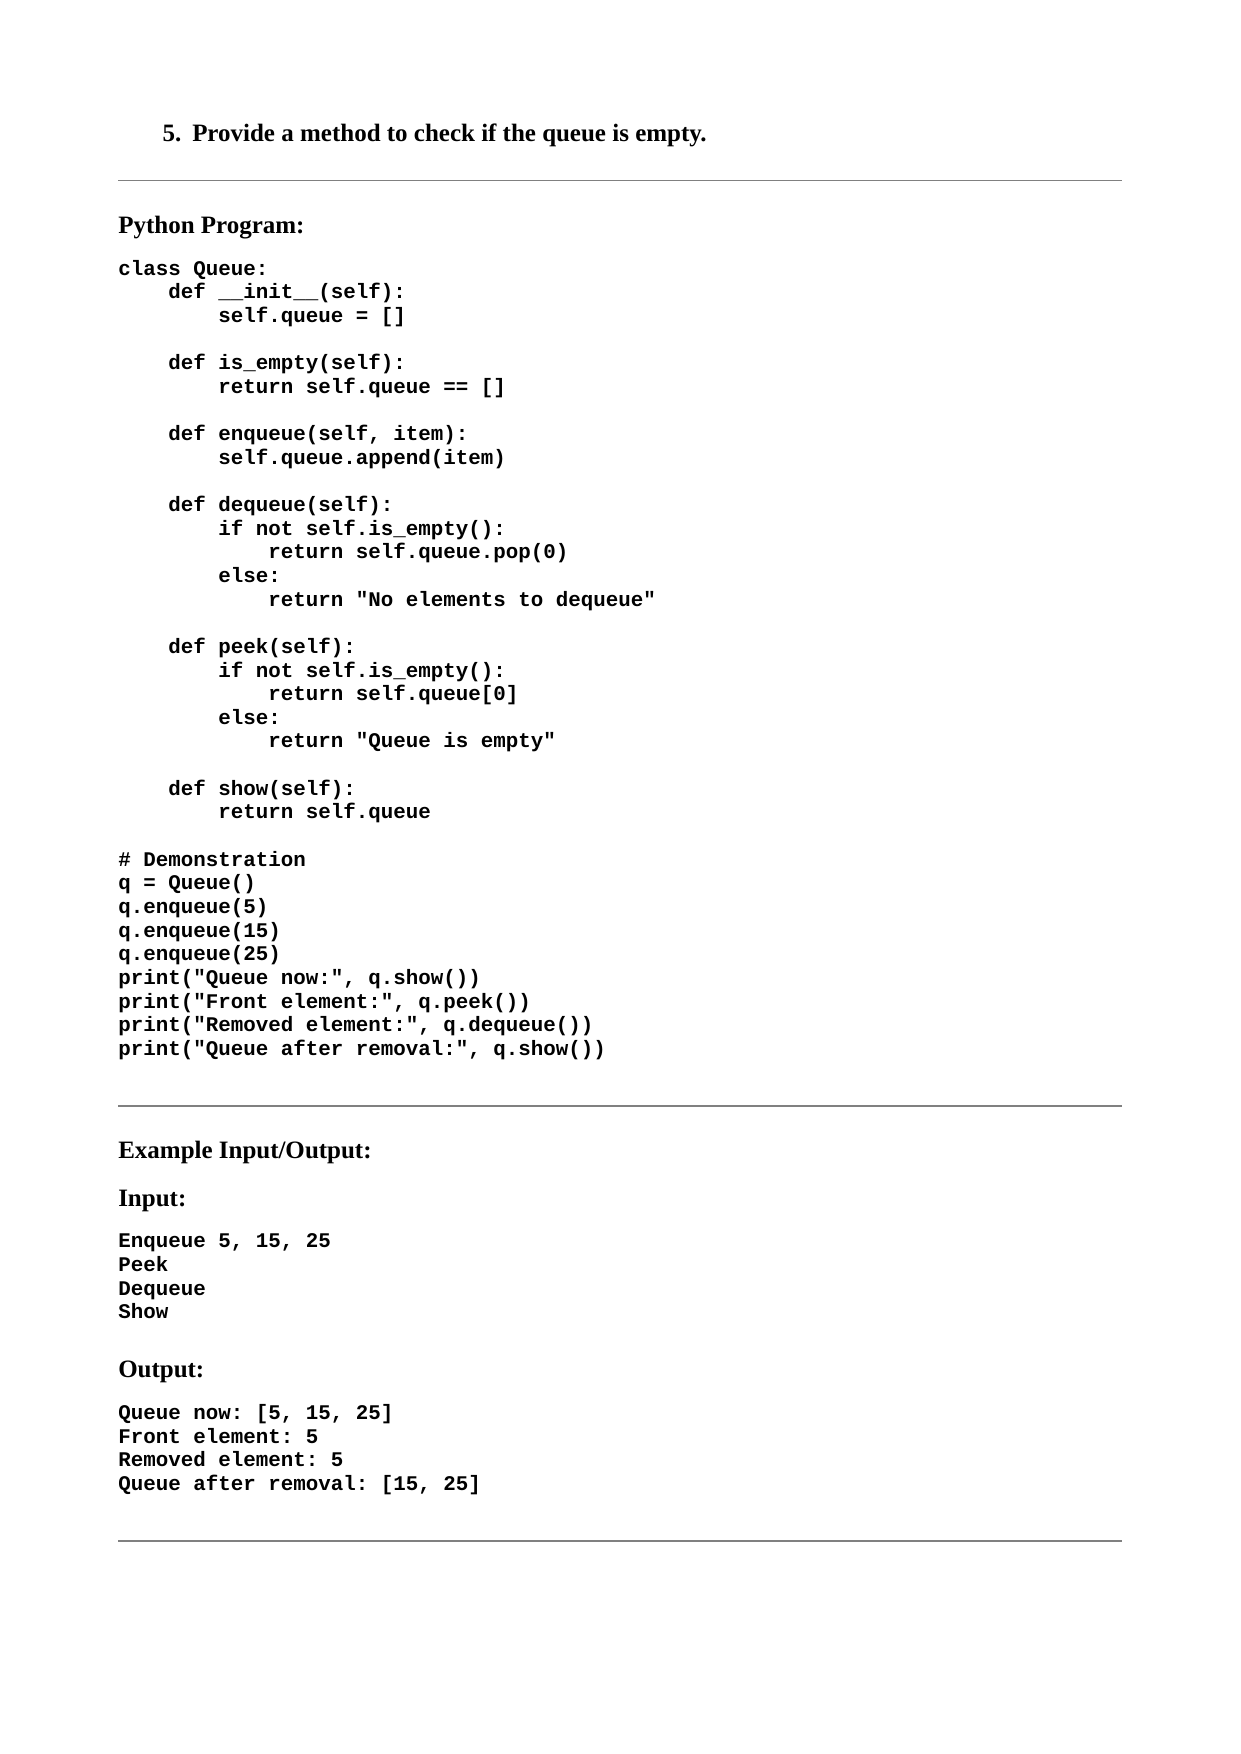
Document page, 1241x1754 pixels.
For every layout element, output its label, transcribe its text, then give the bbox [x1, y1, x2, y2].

text return "No elements to dequeue" [118, 589, 1122, 612]
text Queue now: [5, 15, 25] [118, 1402, 1122, 1426]
text Enqueue 5, 15, 25 [118, 1231, 1122, 1254]
text q.enqueue(25) [118, 943, 1122, 967]
text else: [118, 565, 1122, 589]
text def is_empty(self): [118, 352, 1122, 376]
text Show [118, 1301, 1122, 1325]
text if not self.is_empty(): [118, 659, 1122, 683]
text return "Queue is empty" [118, 731, 1122, 754]
text Input: [118, 1183, 1122, 1212]
text self.queue = [] [118, 305, 1122, 328]
text def __init__(self): [118, 281, 1122, 305]
text print("Removed element:", q.dequeue()) [118, 1014, 1122, 1038]
text Output: [118, 1354, 1122, 1383]
text def show(self): [118, 778, 1122, 801]
text def enqueue(self, item): [118, 423, 1122, 447]
list Provide a method to check if the queue is empty. [162, 118, 1122, 147]
text if not self.is_empty(): [118, 518, 1122, 541]
text self.queue.append(item) [118, 447, 1122, 470]
text Dequeue [118, 1278, 1122, 1301]
text print("Queue after removal:", q.show()) [118, 1038, 1122, 1062]
text return self.queue == [] [118, 376, 1122, 399]
text q.enqueue(15) [118, 920, 1122, 943]
text return self.queue.pop(0) [118, 541, 1122, 565]
text Python Program: [118, 210, 1122, 239]
text Removed element: 5 [118, 1449, 1122, 1473]
text Queue after removal: [15, 25] [118, 1473, 1122, 1497]
text def peek(self): [118, 636, 1122, 659]
text def dequeue(self): [118, 494, 1122, 518]
text Peek [118, 1254, 1122, 1278]
text return self.queue[0] [118, 683, 1122, 707]
text q = Queue() [118, 872, 1122, 896]
text print("Front element:", q.peek()) [118, 991, 1122, 1014]
text return self.queue [118, 801, 1122, 825]
text else: [118, 707, 1122, 731]
text Front element: 5 [118, 1426, 1122, 1449]
text q.enqueue(5) [118, 896, 1122, 920]
text class Queue: [118, 258, 1122, 281]
text Example Input/Output: [118, 1135, 1122, 1164]
text print("Queue now:", q.show()) [118, 967, 1122, 991]
text # Demonstration [118, 849, 1122, 872]
